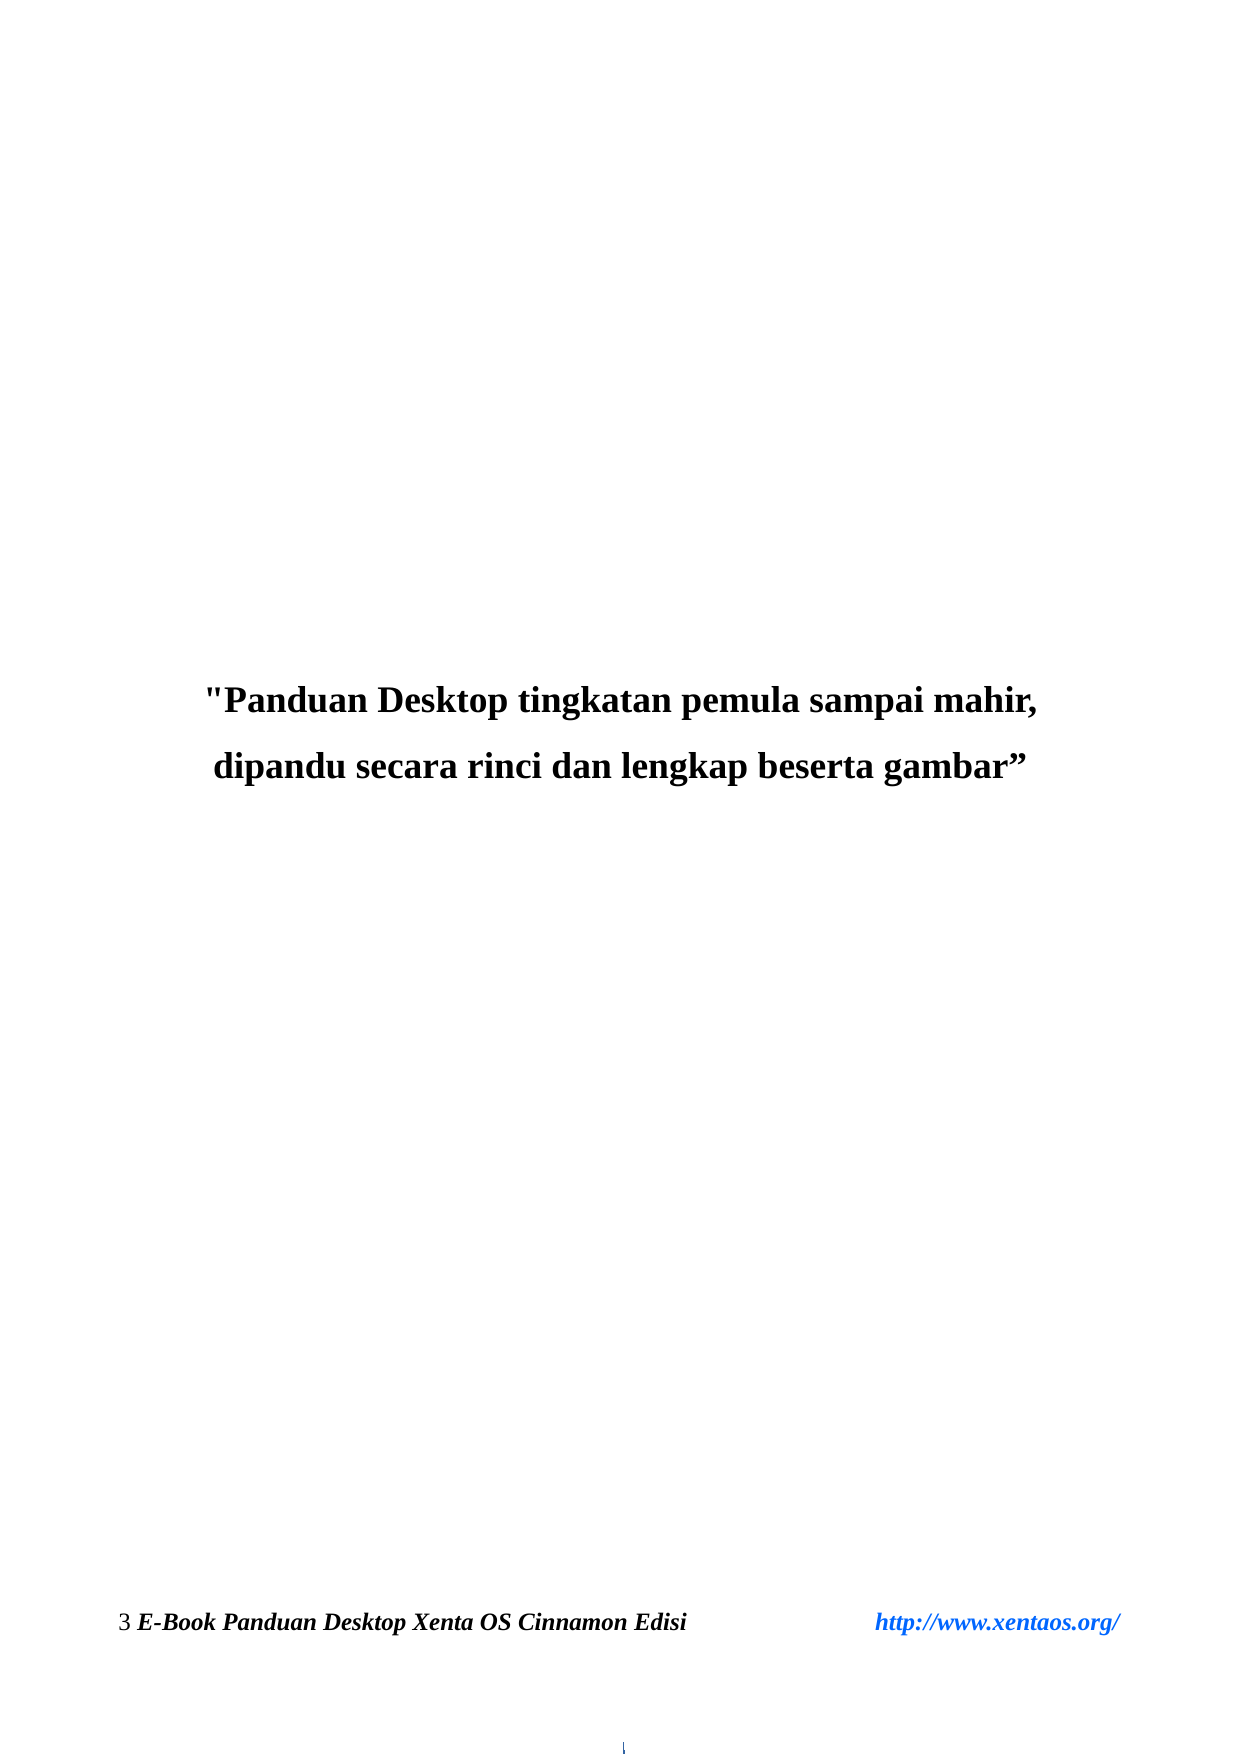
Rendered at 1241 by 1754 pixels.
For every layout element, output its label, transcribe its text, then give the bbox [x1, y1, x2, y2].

text "Panduan Desktop tingkatan pemula sampai mahir, [118, 677, 1122, 721]
text dipandu secara rinci dan lengkap beserta gambar” [118, 744, 1122, 787]
